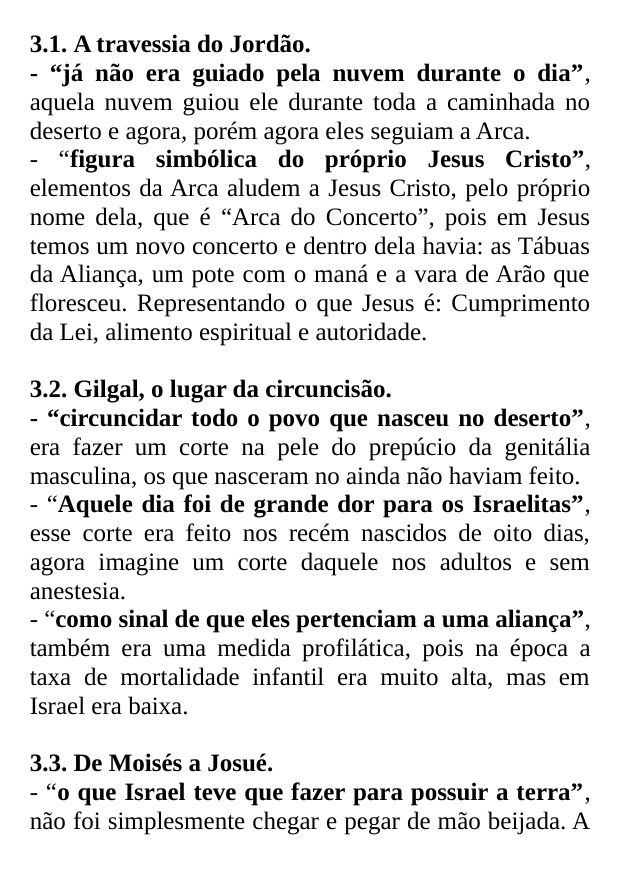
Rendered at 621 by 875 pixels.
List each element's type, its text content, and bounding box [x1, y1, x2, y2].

text - “já não era guiado pela nuvem durante o dia”, aquela nuvem guiou ele durante toda a caminhada no deserto e agora, porém agora eles seguiam a Arca. [29, 58, 591, 144]
text 3.1. A travessia do Jordão. [29, 29, 591, 58]
text - “o que Israel teve que fazer para possuir a terra”, não foi simplesmente chegar e pegar de mão beijada. A [29, 777, 591, 834]
text - “como sinal de que eles pertenciam a uma aliança”, também era uma medida profilática, pois na época a taxa de mortalidade infantil era muito alta, mas em Israel era baixa. [29, 604, 591, 719]
text - “circuncidar todo o povo que nasceu no deserto”, era fazer um corte na pele do prepúcio da genitália masculina, os que nasceram no ainda não haviam feito. [29, 403, 591, 489]
text 3.2. Gilgal, o lugar da circuncisão. [29, 374, 591, 403]
text - “figura simbólica do próprio Jesus Cristo”, elementos da Arca aludem a Jesus Cristo, pelo próprio nome dela, que é “Arca do Concerto”, pois em Jesus temos um novo concerto e dentro dela havia: as Tábuas da Aliança, um pote com o maná e a vara de Arão que floresceu. Representando o que Jesus é: Cumprimento da Lei, alimento espiritual e autoridade. [29, 144, 591, 346]
text 3.3. De Moisés a Josué. [29, 748, 591, 777]
text - “Aquele dia foi de grande dor para os Israelitas”, esse corte era feito nos recém nascidos de oito dias, agora imagine um corte daquele nos adultos e sem anestesia. [29, 489, 591, 604]
